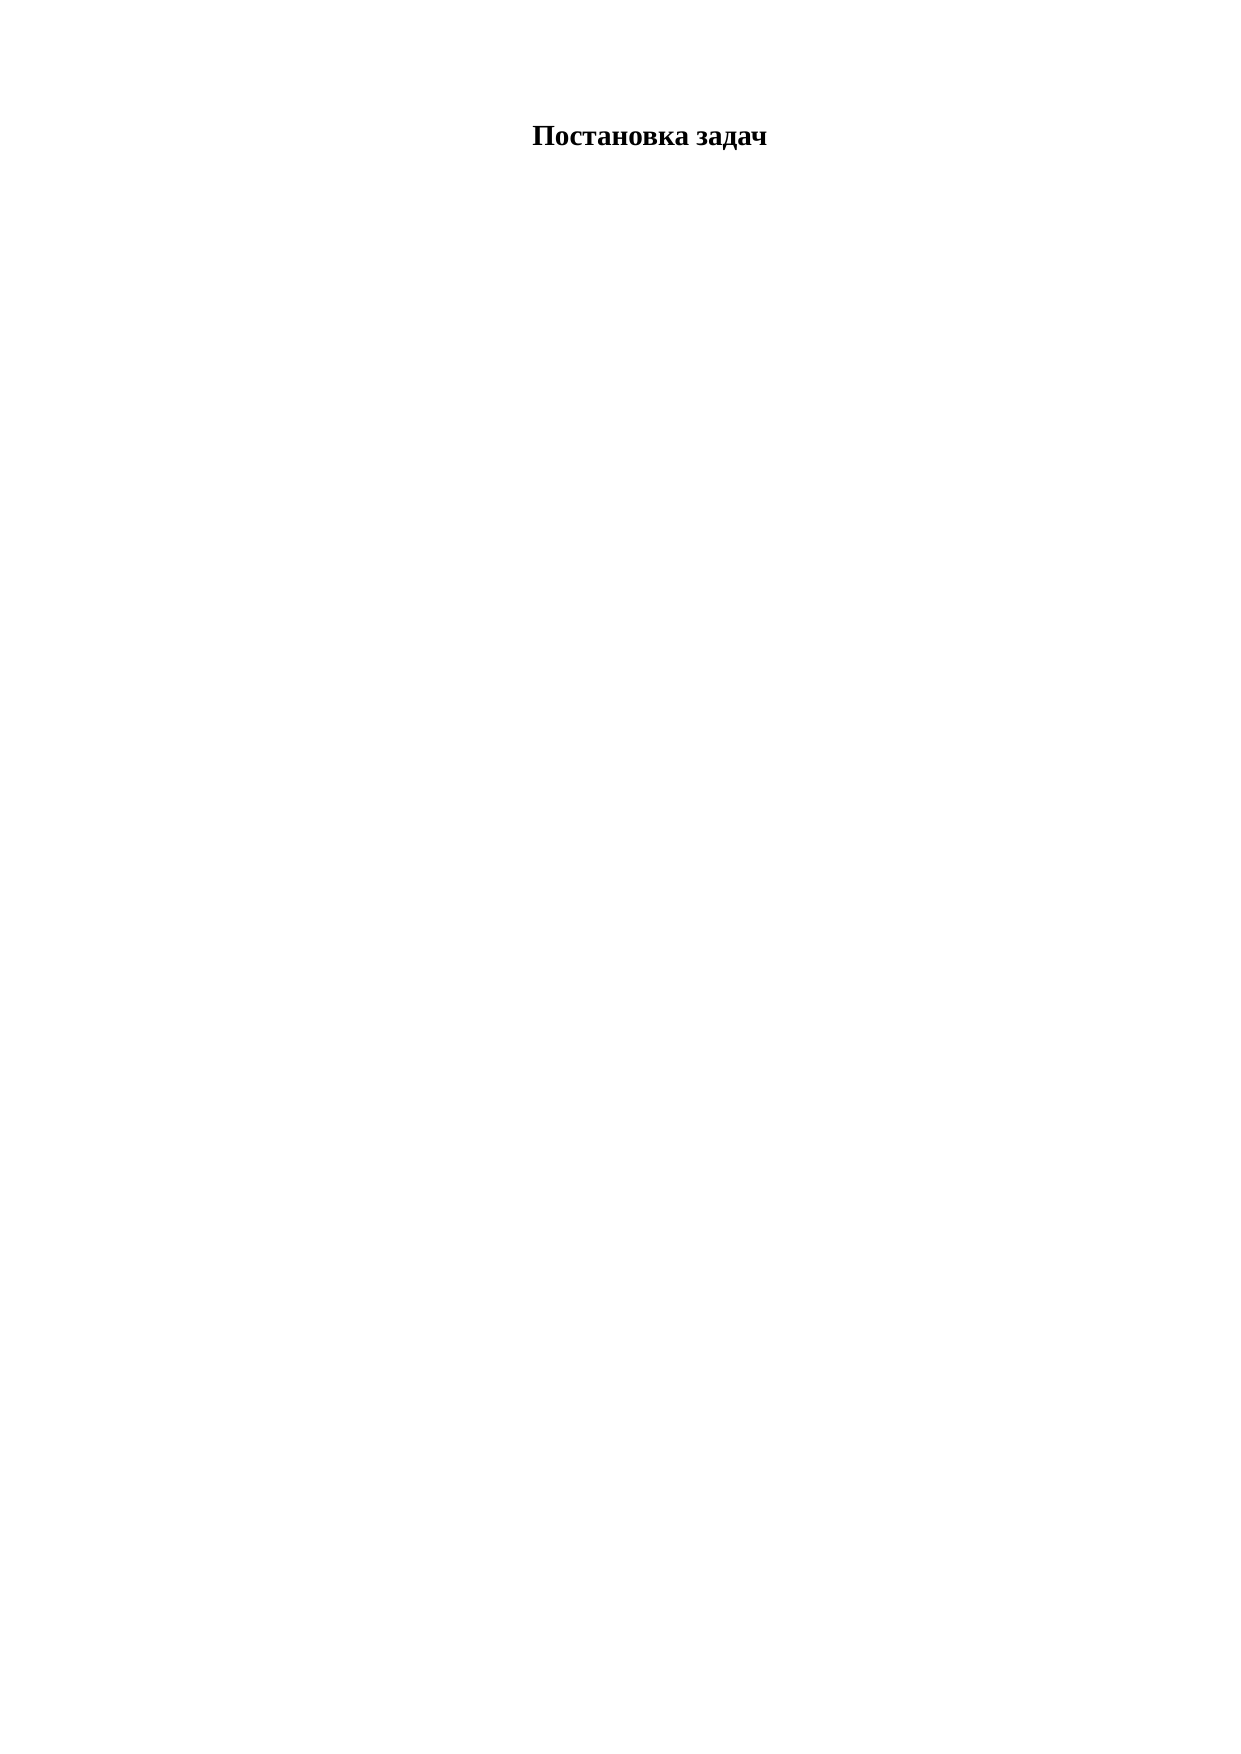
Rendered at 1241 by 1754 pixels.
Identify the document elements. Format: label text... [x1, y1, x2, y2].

text Постановка задач [118, 118, 1122, 152]
